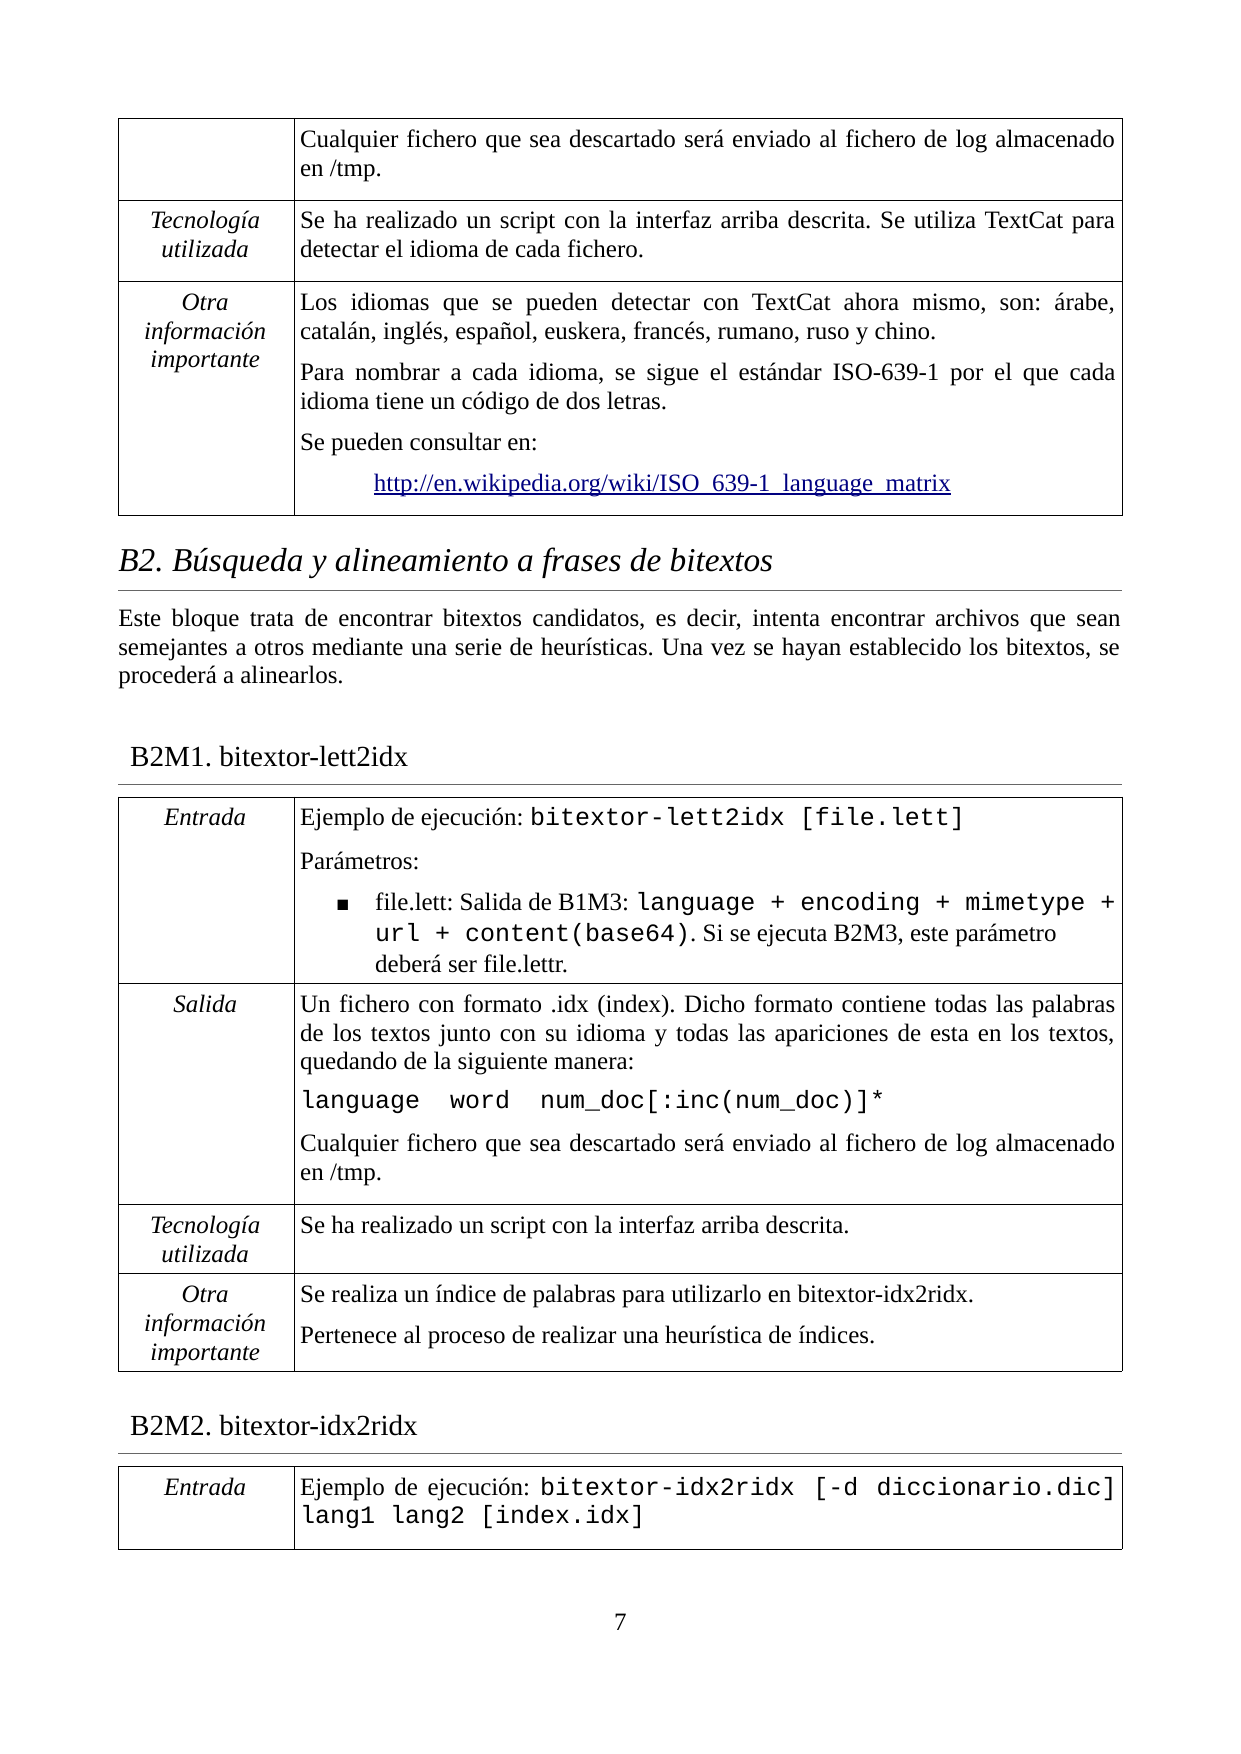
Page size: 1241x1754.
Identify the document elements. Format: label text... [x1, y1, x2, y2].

table_cell Tecnología utilizada [119, 201, 294, 281]
table_cell Se realiza un índice de palabras para utilizarlo en bitextor-idx2ridx. Pertenece al proceso de realizar una heurística de índices. [295, 1274, 1122, 1371]
table_header Ejemplo de ejecución: bitextor-idx2ridx [-d diccionario.dic] lang1 lang2 [index.idx] Parámetros: -d dictionary.dic: Ruta del diccionario con el par de idiomas seleccionados. Su formato está explicado abajo. lang1: idioma seleccionado para localizar bitextos: en, es, fr ... lang2: idioma seleccionado para localizar bitextos: en, es, fr … index.idx: Salida de B2M1: language word num_doc[:inc(num_doc)]* [295, 1467, 1122, 1549]
table_cell Cualquier fichero que sea descartado será enviado al fichero de log almacenado en /tmp. [295, 119, 1122, 200]
table_cell Se ha realizado un script con la interfaz arriba descrita. [295, 1205, 1122, 1273]
subtitle B2. Búsqueda y alineamiento a frases de bitextos [118, 540, 1122, 590]
text Este bloque trata de encontrar bitextos candidatos, es decir, intenta encontrar archivos que sean semejantes a otros mediante una serie de heurísticas. Una vez se hayan establecido los bitextos, se procederá a alinearlos. [118, 603, 1122, 689]
table_cell Tecnología utilizada [119, 1205, 294, 1273]
table_cell Otra información importante [119, 282, 294, 515]
subtitle B2M2. bitextor-idx2ridx [118, 1396, 1122, 1453]
table_cell [119, 119, 294, 200]
table_cell Salida [119, 984, 294, 1204]
table_cell Otra información importante [119, 1274, 294, 1371]
table_cell Se ha realizado un script con la interfaz arriba descrita. Se utiliza TextCat para detectar el idioma de cada fichero. [295, 201, 1122, 281]
table_header Entrada [119, 1467, 294, 1549]
table_cell Un fichero con formato .idx (index). Dicho formato contiene todas las palabras de los textos junto con su idioma y todas las apariciones de esta en los textos, quedando de la siguiente manera: language word num_doc[:inc(num_doc)]* Cualquier fichero que sea descartado será enviado al fichero de log almacenado en /tmp. [295, 984, 1122, 1204]
table_cell Los idiomas que se pueden detectar con TextCat ahora mismo, son: árabe, catalán, inglés, español, euskera, francés, rumano, ruso y chino. Para nombrar a cada idioma, se sigue el estándar ISO-639-1 por el que cada idioma tiene un código de dos letras. Se pueden consultar en: http://en.wikipedia.org/wiki/ISO_639-1_language_matrix [295, 282, 1122, 515]
table_header Ejemplo de ejecución: bitextor-lett2idx [file.lett] Parámetros: file.lett: Salida de B1M3: language + encoding + mimetype + url + content(base64). Si se ejecuta B2M3, este parámetro deberá ser file.lettr. [295, 798, 1122, 983]
table_header Entrada [119, 798, 294, 983]
subtitle B2M1. bitextor-lett2idx [118, 727, 1122, 784]
